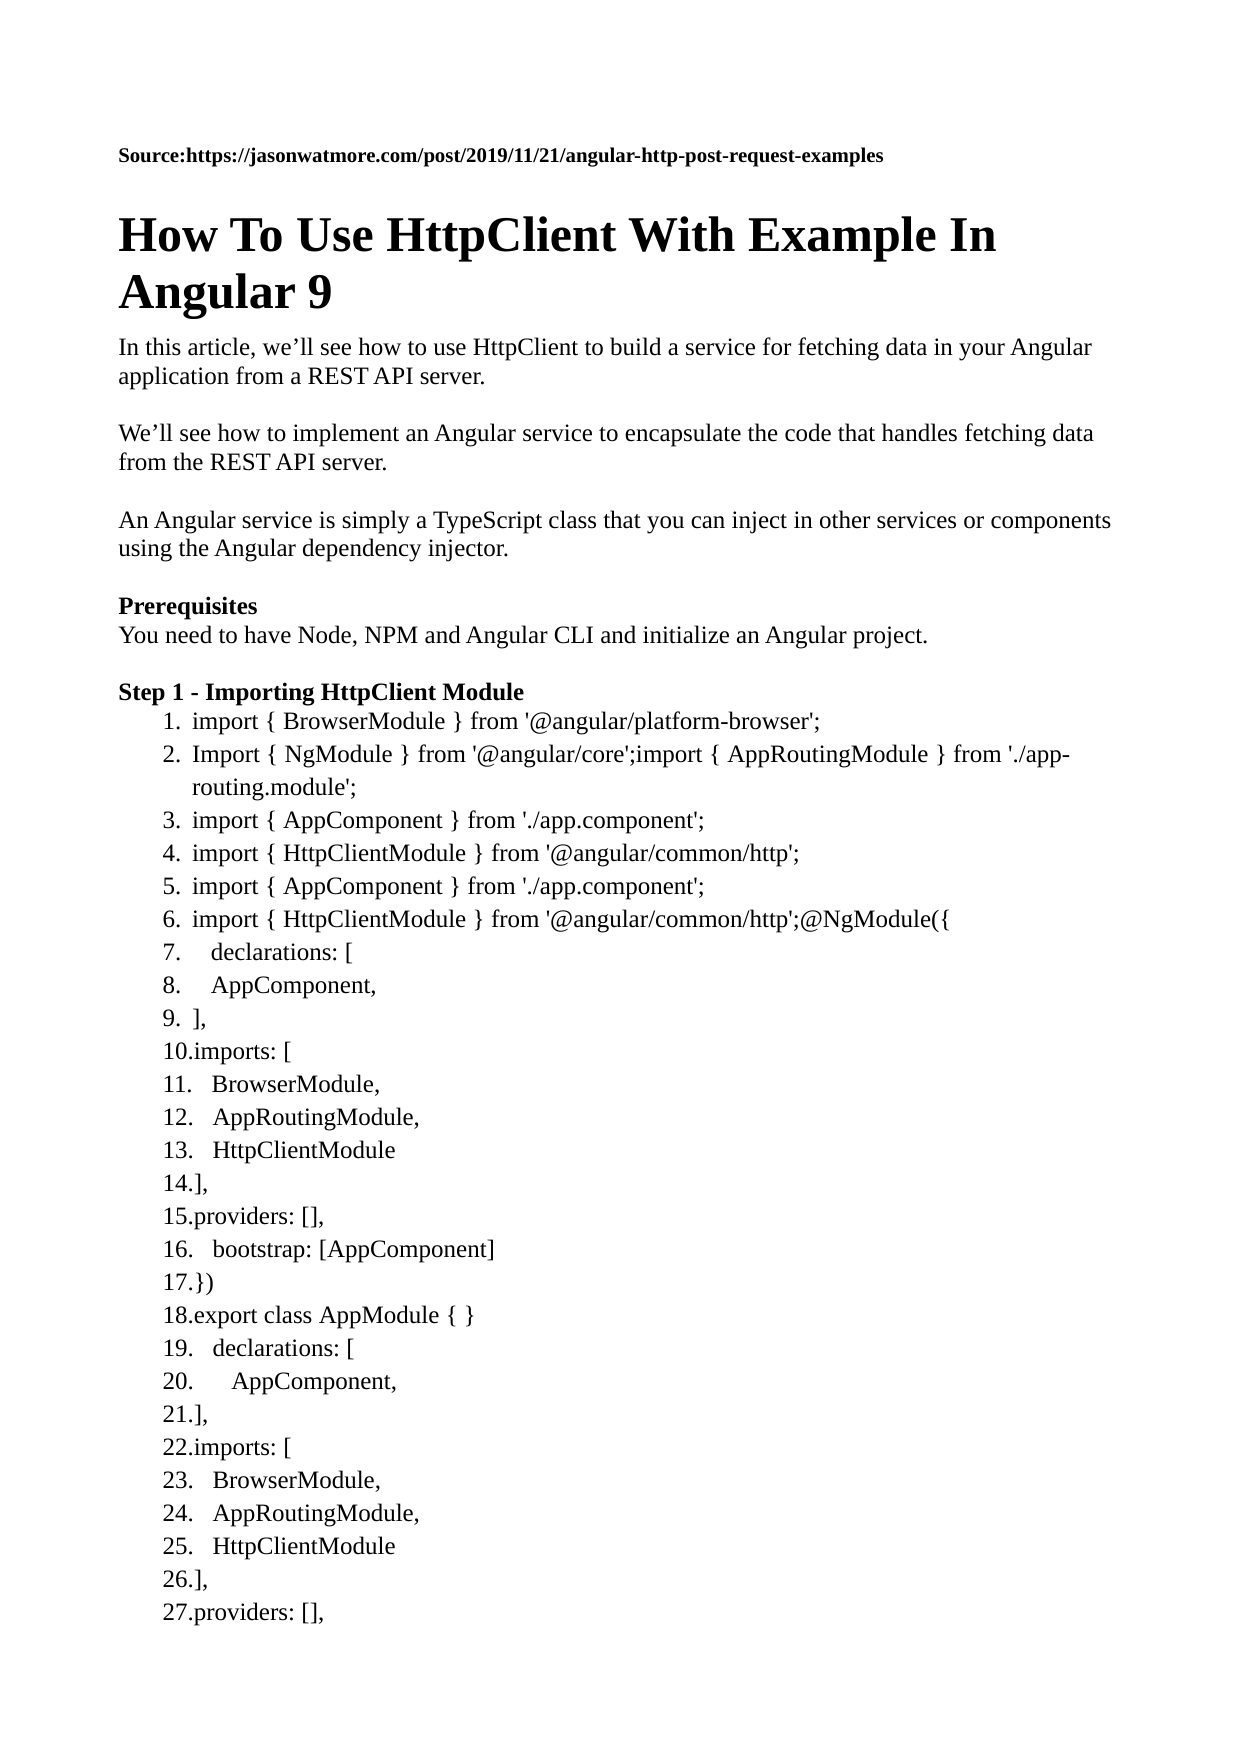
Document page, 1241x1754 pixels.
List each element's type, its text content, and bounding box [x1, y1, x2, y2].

list import { AppComponent } from './app.component'; [162, 805, 1122, 834]
text Prerequisites [118, 591, 1122, 620]
list AppComponent, [162, 1366, 1122, 1395]
list ], [162, 1399, 1122, 1428]
list import { HttpClientModule } from '@angular/common/http'; [162, 838, 1122, 867]
text In this article, we’ll see how to use HttpClient to build a service for fetching data in your Angular application from a REST API server. [118, 332, 1122, 390]
list declarations: [ [162, 1333, 1122, 1362]
list BrowserModule, [162, 1069, 1122, 1098]
list ], [162, 1564, 1122, 1593]
list providers: [], [162, 1597, 1122, 1626]
list Import { NgModule } from '@angular/core';import { AppRoutingModule } from './app-routing.module'; [162, 739, 1122, 801]
text An Angular service is simply a TypeScript class that you can inject in other services or components using the Angular dependency injector. [118, 505, 1122, 562]
list ], [162, 1168, 1122, 1197]
list HttpClientModule [162, 1135, 1122, 1164]
list AppRoutingModule, [162, 1102, 1122, 1131]
list providers: [], [162, 1201, 1122, 1230]
list import { HttpClientModule } from '@angular/common/http';@NgModule({ [162, 904, 1122, 933]
list BrowserModule, [162, 1465, 1122, 1494]
list import { AppComponent } from './app.component'; [162, 871, 1122, 900]
list AppComponent, [162, 970, 1122, 999]
list import { BrowserModule } from '@angular/platform-browser'; [162, 706, 1122, 735]
list ], [162, 1003, 1122, 1032]
list declarations: [ [162, 937, 1122, 966]
text We’ll see how to implement an Angular service to encapsulate the code that handles fetching data from the REST API server. [118, 418, 1122, 476]
text You need to have Node, NPM and Angular CLI and initialize an Angular project. [118, 620, 1122, 648]
subtitle Source:https://jasonwatmore.com/post/2019/11/21/angular-http-post-request-examples [118, 143, 1122, 167]
list AppRoutingModule, [162, 1498, 1122, 1527]
list export class AppModule { } [162, 1300, 1122, 1329]
list bootstrap: [AppComponent] [162, 1234, 1122, 1263]
list imports: [ [162, 1036, 1122, 1065]
subtitle How To Use HttpClient With Example In Angular 9 [118, 205, 1122, 320]
list imports: [ [162, 1432, 1122, 1461]
text Step 1 - Importing HttpClient Module [118, 677, 1122, 706]
list }) [162, 1267, 1122, 1296]
list HttpClientModule [162, 1531, 1122, 1560]
